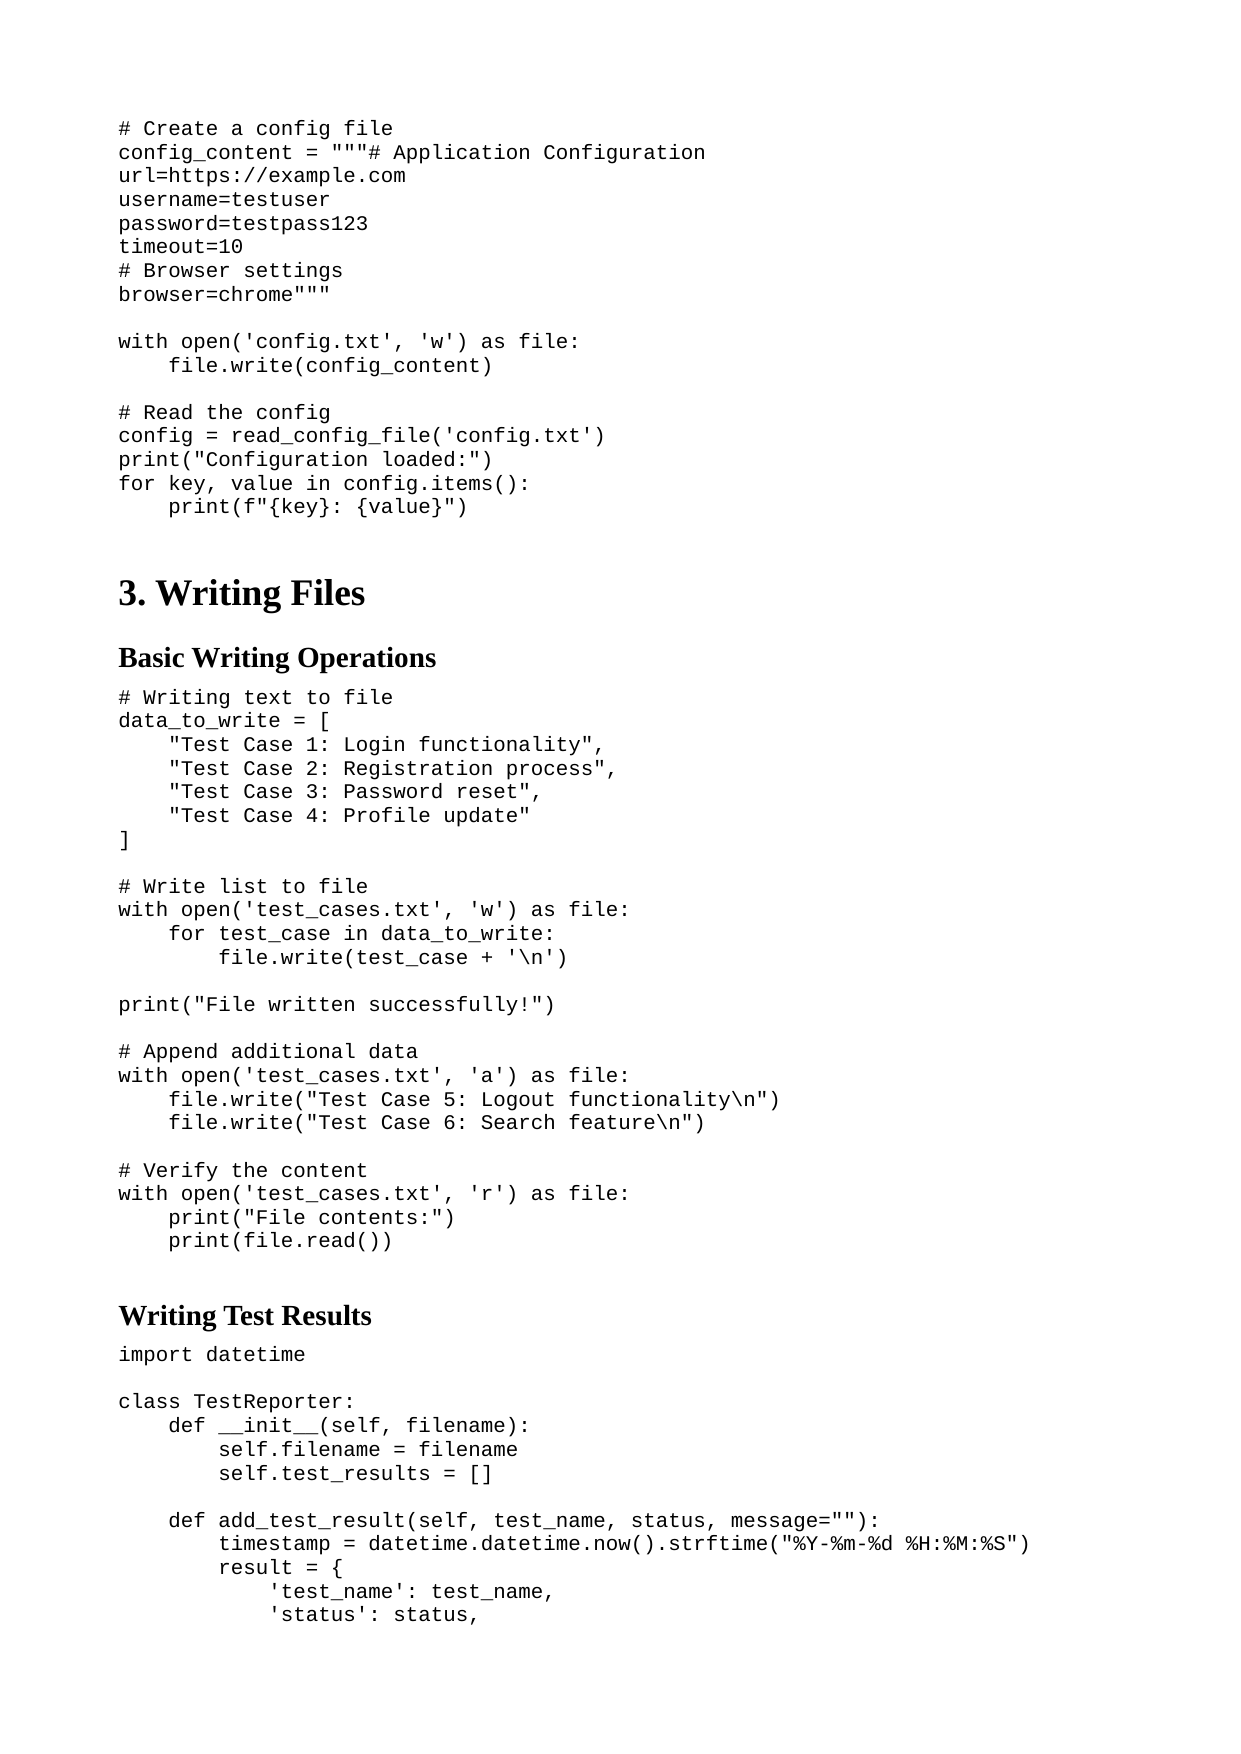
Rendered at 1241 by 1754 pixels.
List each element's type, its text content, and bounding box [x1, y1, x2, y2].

text with open('test_cases.txt', 'a') as file: [118, 1065, 1122, 1089]
text for key, value in config.items(): [118, 473, 1122, 496]
text "Test Case 3: Password reset", [118, 781, 1122, 805]
text class TestReporter: [118, 1392, 1122, 1415]
text # Browser settings [118, 260, 1122, 284]
text 'status': status, [118, 1604, 1122, 1628]
text with open('test_cases.txt', 'w') as file: [118, 899, 1122, 923]
text config = read_config_file('config.txt') [118, 426, 1122, 449]
text def __init__(self, filename): [118, 1415, 1122, 1439]
text # Writing text to file [118, 687, 1122, 710]
text # Create a config file [118, 118, 1122, 142]
text "Test Case 4: Profile update" [118, 805, 1122, 828]
text import datetime [118, 1344, 1122, 1368]
text file.write("Test Case 6: Search feature\n") [118, 1112, 1122, 1136]
text data_to_write = [ [118, 710, 1122, 734]
text self.filename = filename [118, 1439, 1122, 1462]
text browser=chrome""" [118, 284, 1122, 307]
text url=https://example.com [118, 165, 1122, 189]
text file.write(config_content) [118, 354, 1122, 378]
text config_content = """# Application Configuration [118, 142, 1122, 165]
text print("File written successfully!") [118, 994, 1122, 1018]
text "Test Case 1: Login functionality", [118, 734, 1122, 758]
text file.write(test_case + '\n') [118, 947, 1122, 970]
text timestamp = datetime.datetime.now().strftime("%Y-%m-%d %H:%M:%S") [118, 1533, 1122, 1557]
text print(file.read()) [118, 1231, 1122, 1254]
text with open('config.txt', 'w') as file: [118, 331, 1122, 354]
text # Append additional data [118, 1041, 1122, 1065]
text print(f"{key}: {value}") [118, 496, 1122, 520]
subtitle 3. Writing Files [118, 570, 1122, 613]
text file.write("Test Case 5: Logout functionality\n") [118, 1089, 1122, 1112]
text password=testpass123 [118, 213, 1122, 236]
text self.test_results = [] [118, 1462, 1122, 1486]
text def add_test_result(self, test_name, status, message=""): [118, 1510, 1122, 1533]
text # Write list to file [118, 876, 1122, 899]
text # Verify the content [118, 1159, 1122, 1183]
text # Read the config [118, 402, 1122, 426]
text username=testuser [118, 189, 1122, 213]
text for test_case in data_to_write: [118, 923, 1122, 947]
subtitle Writing Test Results [118, 1298, 1122, 1332]
text print("Configuration loaded:") [118, 449, 1122, 473]
text "Test Case 2: Registration process", [118, 758, 1122, 781]
text 'test_name': test_name, [118, 1581, 1122, 1604]
subtitle Basic Writing Operations [118, 641, 1122, 674]
text ] [118, 828, 1122, 852]
text timeout=10 [118, 236, 1122, 260]
text result = { [118, 1557, 1122, 1581]
text print("File contents:") [118, 1207, 1122, 1231]
text with open('test_cases.txt', 'r') as file: [118, 1183, 1122, 1207]
